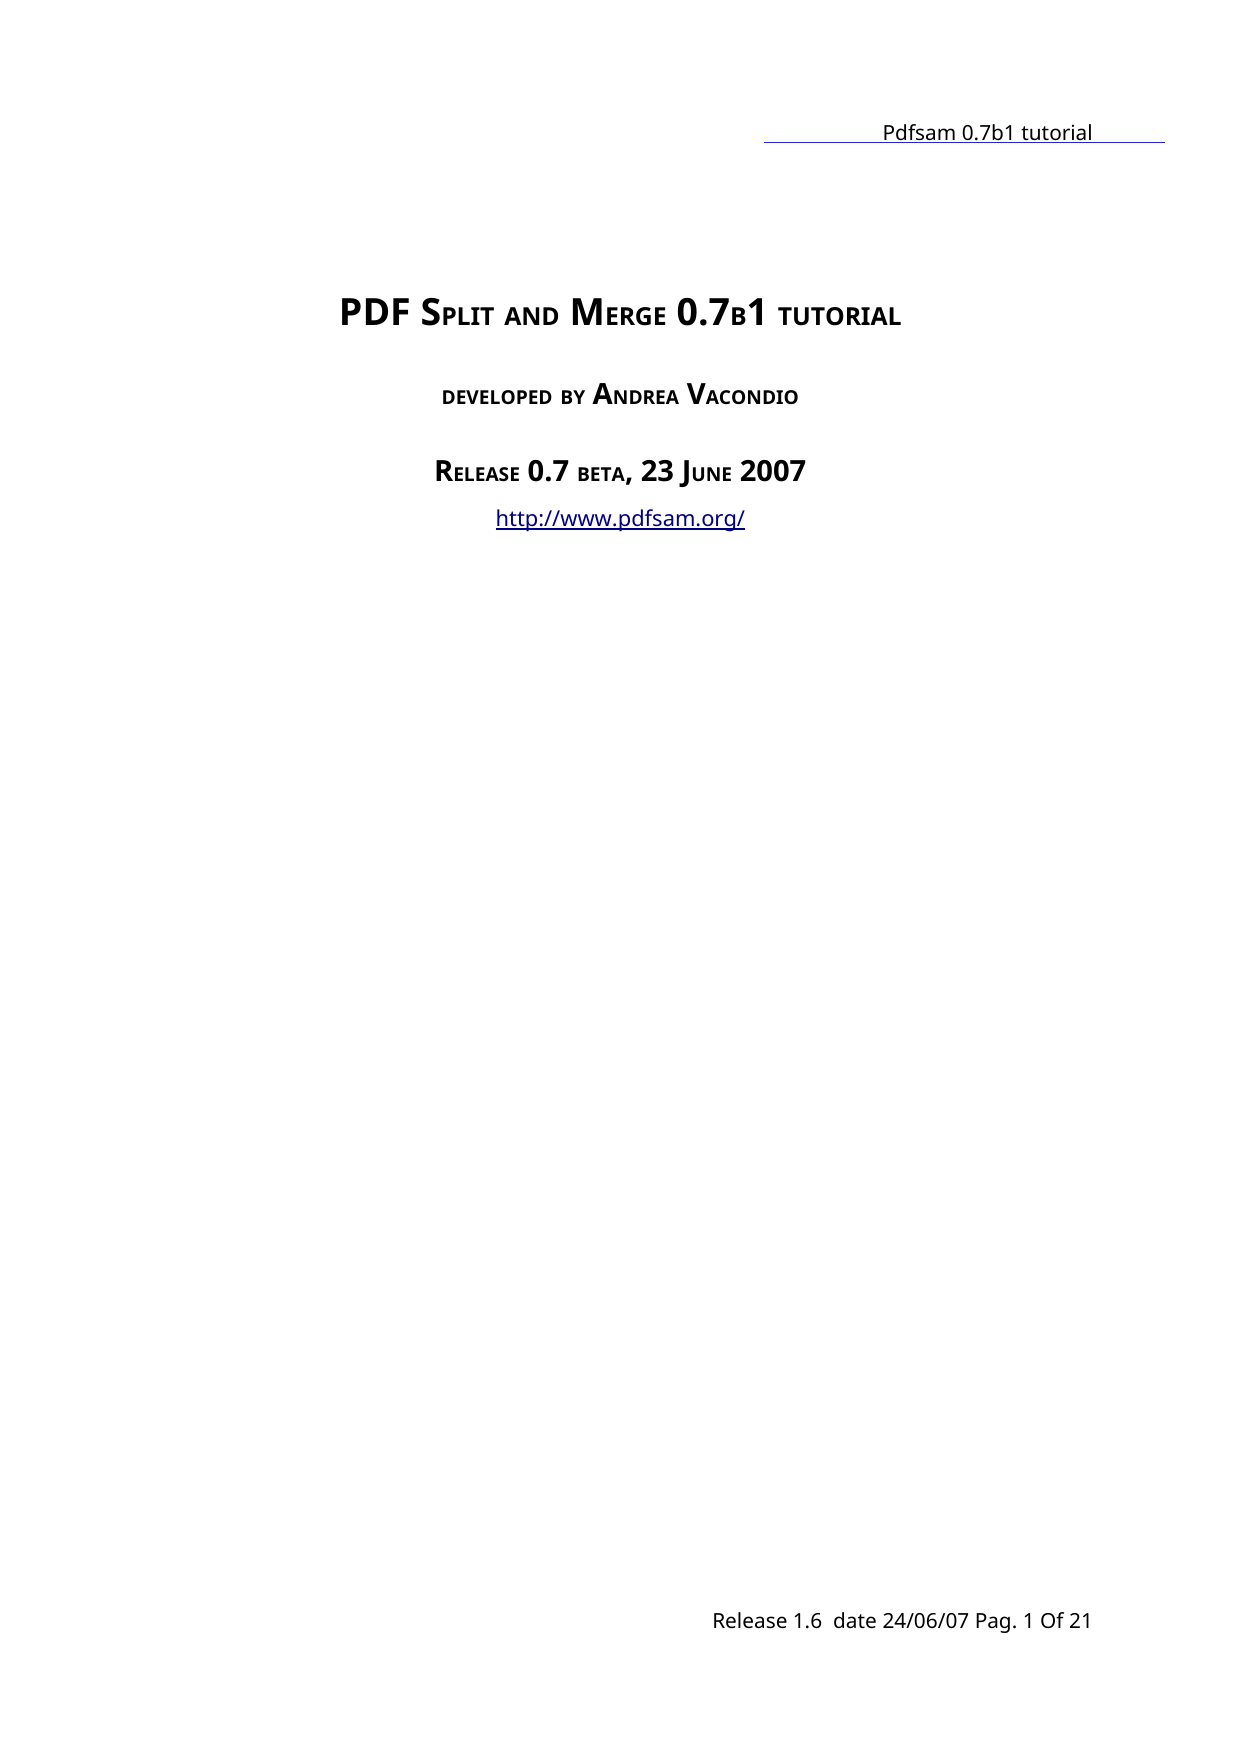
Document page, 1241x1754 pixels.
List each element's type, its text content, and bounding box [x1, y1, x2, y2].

text Release 0.7 beta, 23 June 2007 [148, 451, 1093, 490]
text http://www.pdfsam.org/ [148, 503, 1093, 533]
text developed by Andrea Vacondio [148, 373, 1093, 413]
text PDF Split and Merge 0.7b1 tutorial [148, 285, 1093, 336]
